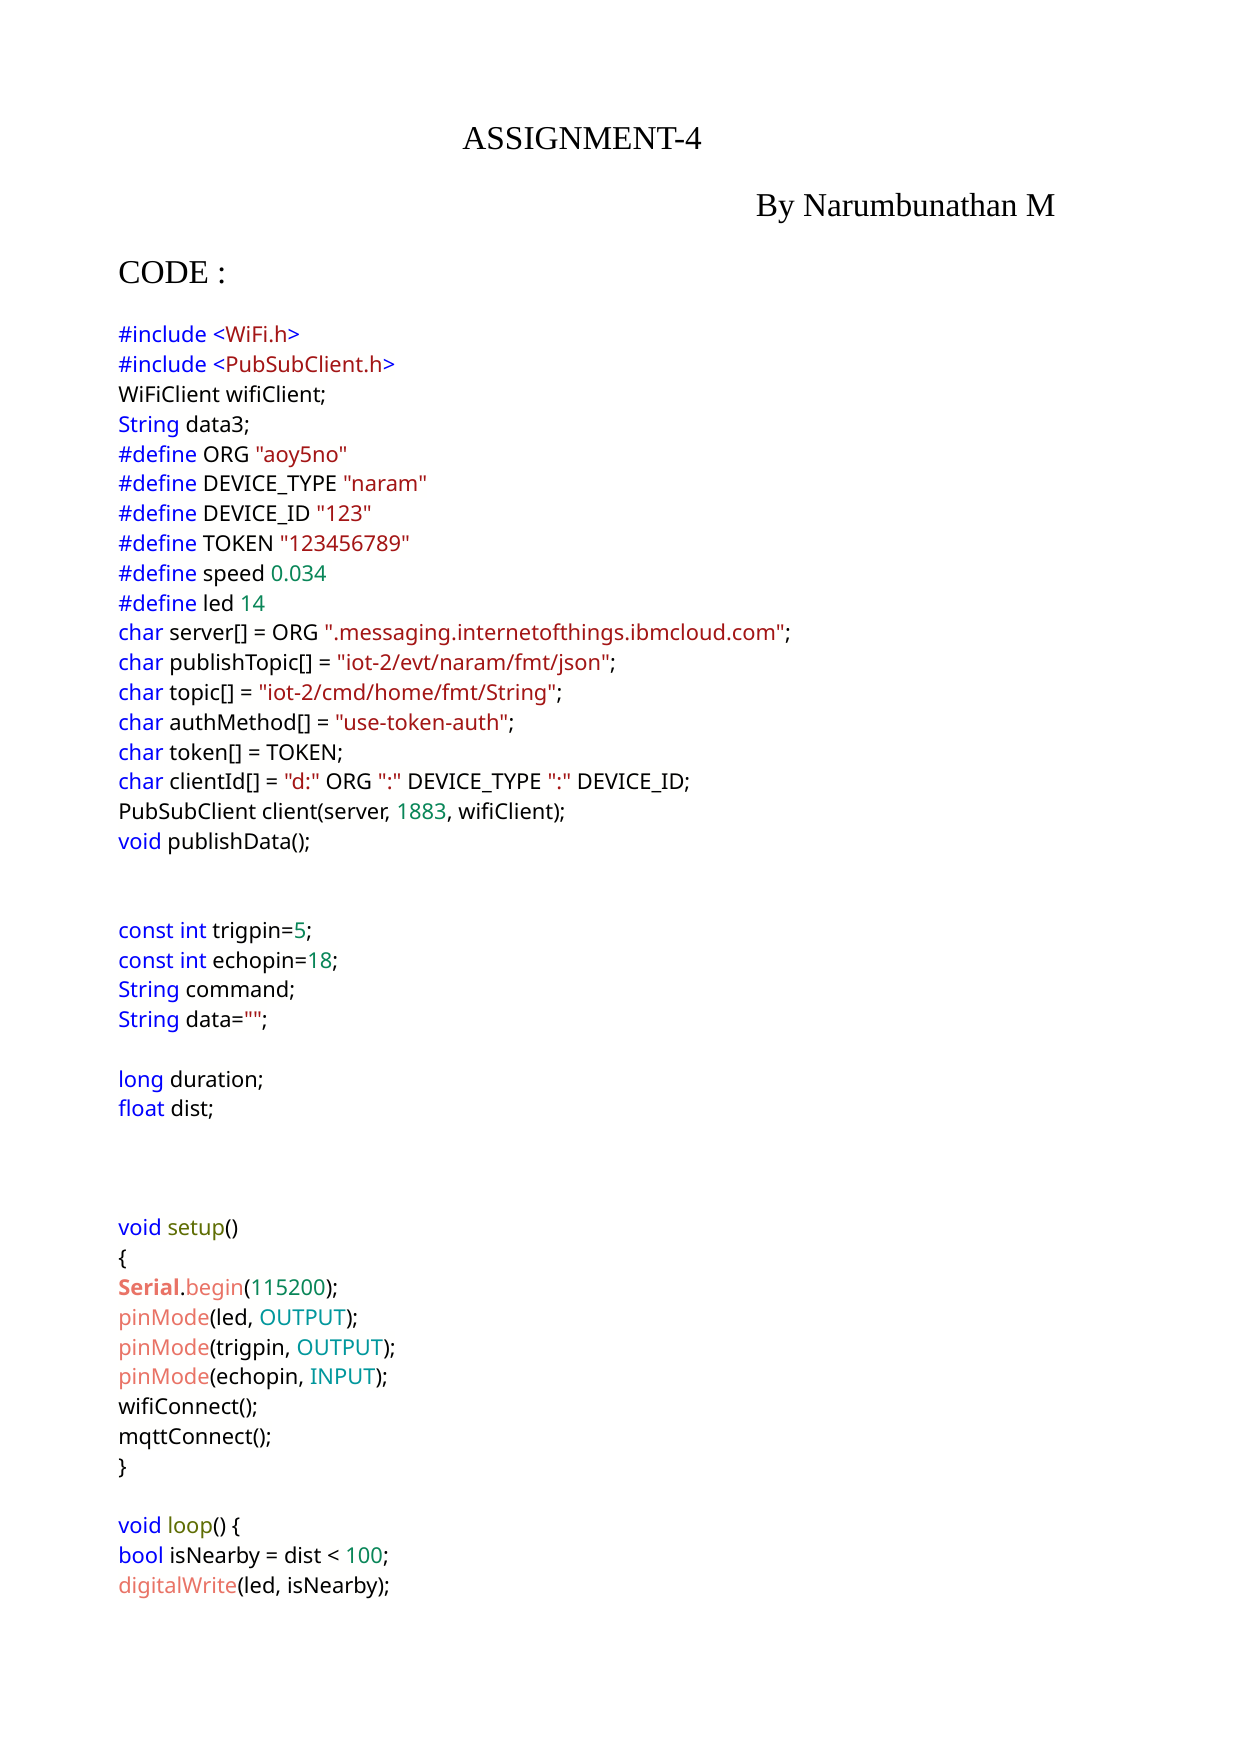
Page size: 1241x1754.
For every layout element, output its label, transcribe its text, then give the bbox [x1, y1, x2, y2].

text digitalWrite(led, isNearby); [118, 1570, 1122, 1599]
text String data3; [118, 409, 1122, 438]
text #include <WiFi.h> [118, 319, 1122, 349]
text long duration; [118, 1064, 1122, 1093]
text Serial.begin(115200); [118, 1272, 1122, 1302]
text #define TOKEN "123456789" [118, 528, 1122, 558]
text char token[] = TOKEN; [118, 736, 1122, 766]
text char server[] = ORG ".messaging.internetofthings.ibmcloud.com"; [118, 617, 1122, 647]
text #define speed 0.034 [118, 558, 1122, 587]
text char publishTopic[] = "iot-2/evt/naram/fmt/json"; [118, 647, 1122, 677]
text #include <PubSubClient.h> [118, 349, 1122, 379]
text #define ORG "aoy5no" [118, 438, 1122, 468]
text pinMode(trigpin, OUTPUT); [118, 1331, 1122, 1361]
text ASSIGNMENT-4 [118, 118, 1122, 156]
text mqttConnect(); [118, 1421, 1122, 1451]
text const int echopin=18; [118, 944, 1122, 974]
text WiFiClient wifiClient; [118, 379, 1122, 409]
text pinMode(echopin, INPUT); [118, 1361, 1122, 1391]
text void publishData(); [118, 826, 1122, 856]
text const int trigpin=5; [118, 915, 1122, 944]
text #define DEVICE_TYPE "naram" [118, 468, 1122, 498]
text } [118, 1451, 1122, 1480]
text float dist; [118, 1093, 1122, 1123]
text char clientId[] = "d:" ORG ":" DEVICE_TYPE ":" DEVICE_ID; [118, 766, 1122, 796]
text By Narumbunathan M [118, 185, 1122, 223]
text String command; [118, 974, 1122, 1004]
text { [118, 1242, 1122, 1272]
text pinMode(led, OUTPUT); [118, 1302, 1122, 1331]
text #define led 14 [118, 587, 1122, 617]
text PubSubClient client(server, 1883, wifiClient); [118, 796, 1122, 826]
text void setup() [118, 1212, 1122, 1242]
text #define DEVICE_ID "123" [118, 498, 1122, 528]
text char topic[] = "iot-2/cmd/home/fmt/String"; [118, 677, 1122, 707]
text char authMethod[] = "use-token-auth"; [118, 707, 1122, 736]
text String data=""; [118, 1004, 1122, 1034]
text void loop() { [118, 1510, 1122, 1540]
text CODE : [118, 252, 1122, 291]
text wifiConnect(); [118, 1391, 1122, 1421]
text bool isNearby = dist < 100; [118, 1540, 1122, 1570]
